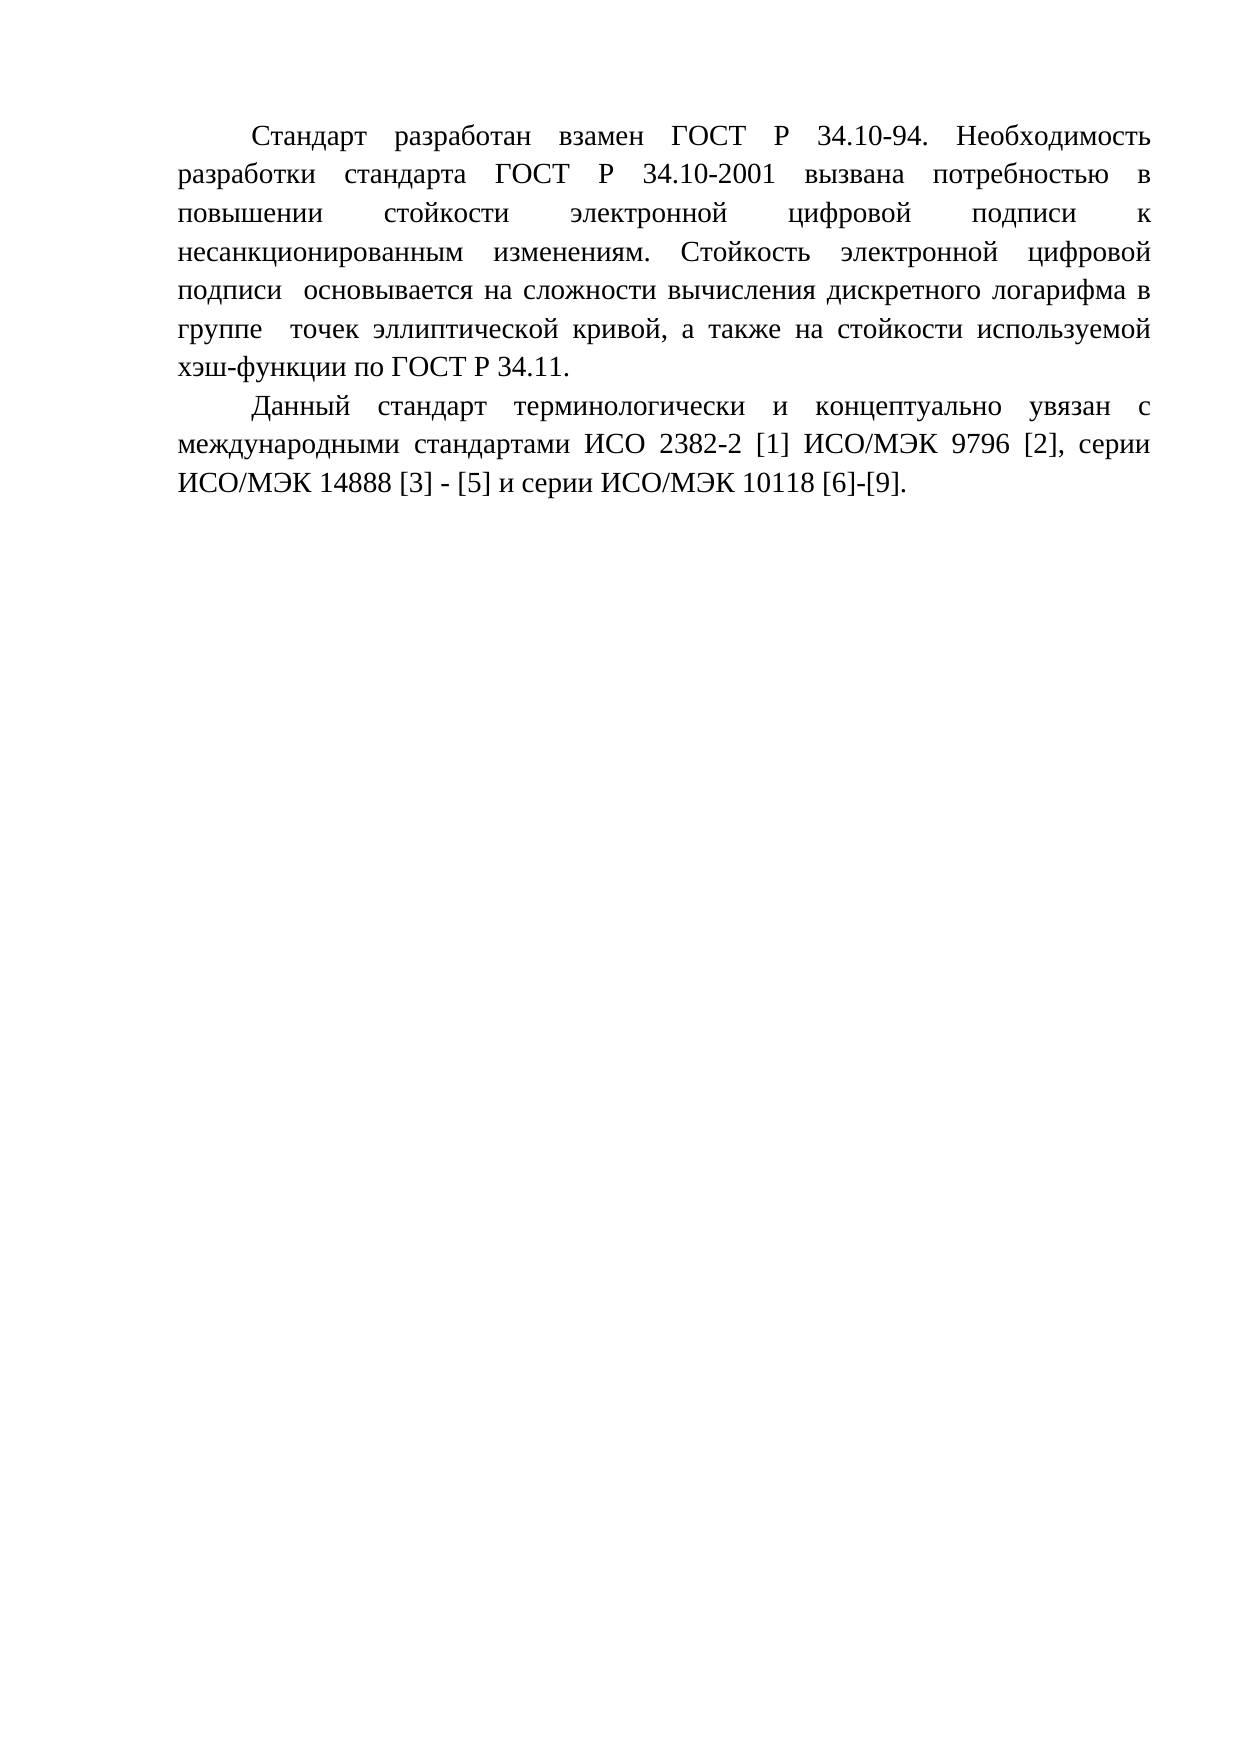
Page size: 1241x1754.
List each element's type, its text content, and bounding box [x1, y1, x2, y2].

text Стандарт разработан взамен ГОСТ Р 34.10-94. Необходимость разработки стандарта ГОСТ Р 34.10-2001 вызвана потребностью в повышении стойкости электронной цифровой подписи к несанкционированным изменениям. Стойкость электронной цифровой подписи основывается на сложности вычисления дискретного логарифма в группе точек эллиптической кривой, а также на стойкости используемой хэш-функции по ГОСТ Р 34.11. [177, 118, 1152, 383]
text Данный стандарт терминологически и концептуально увязан с международными стандартами ИСО 2382-2 [1] ИСО/МЭК 9796 [2], серии ИСО/МЭК 14888 [3] - [5] и серии ИСО/МЭК 10118 [6]-[9]. [177, 388, 1152, 498]
